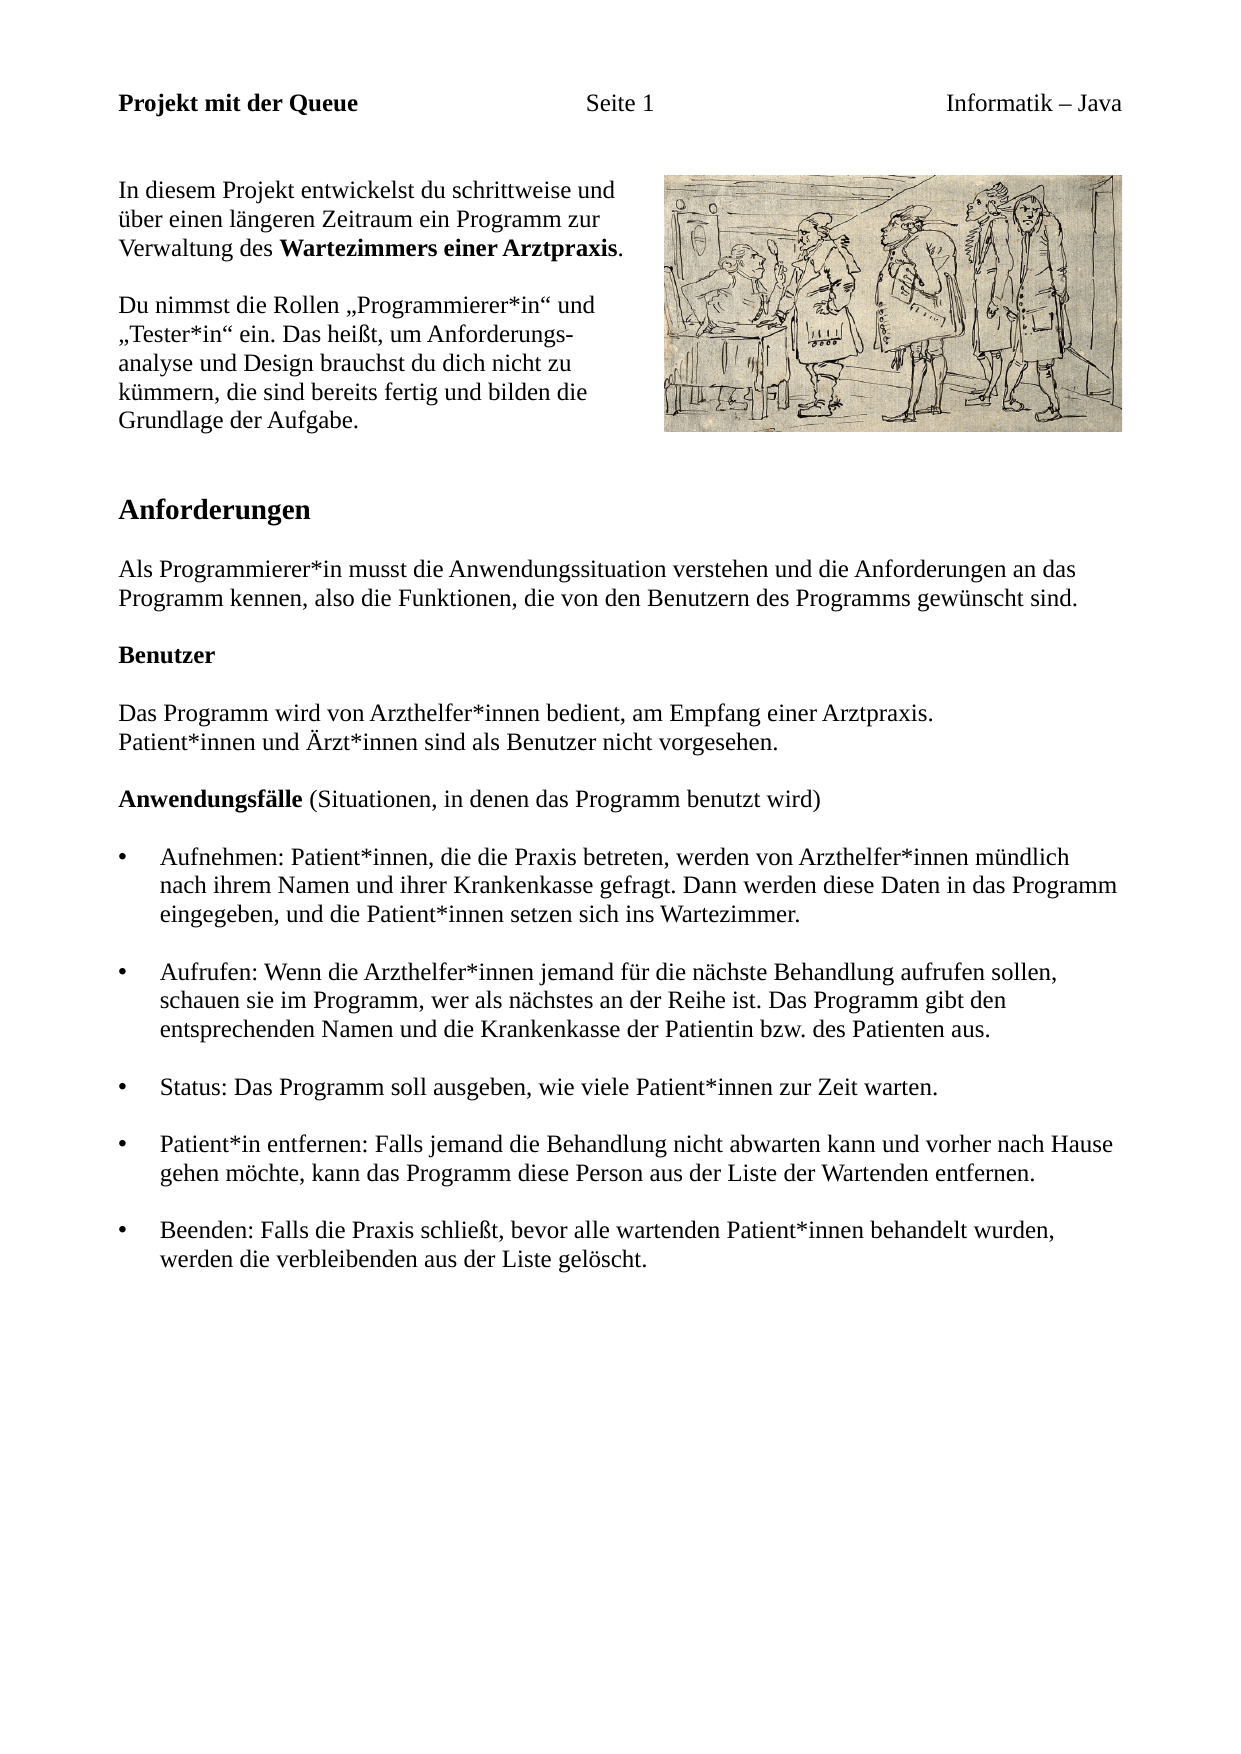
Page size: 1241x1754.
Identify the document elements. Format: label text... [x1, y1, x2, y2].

text Anwendungsfälle (Situationen, in denen das Programm benutzt wird) [118, 784, 1122, 813]
text Das Programm wird von Arzthelfer*innen bedient, am Empfang einer Arztpraxis. [118, 698, 1122, 727]
text Benutzer [118, 640, 1122, 669]
text Du nimmst die Rollen „Programmierer*in“ und „Tester*in“ ein. Das heißt, um Anforderungs-analyse und Design brauchst du dich nicht zu kümmern, die sind bereits fertig und bilden die Grundlage der Aufgabe. [118, 291, 1122, 434]
list Patient*in entfernen: Falls jemand die Behandlung nicht abwarten kann und vorher nach Hause gehen möchte, kann das Programm diese Person aus der Liste der Wartenden entfernen. [118, 1129, 1122, 1187]
list Aufnehmen: Patient*innen, die die Praxis betreten, werden von Arzthelfer*innen mündlich nach ihrem Namen und ihrer Krankenkasse gefragt. Dann werden diese Daten in das Programm eingegeben, und die Patient*innen setzen sich ins Wartezimmer. [118, 842, 1122, 928]
text Patient*innen und Ärzt*innen sind als Benutzer nicht vorgesehen. [118, 727, 1122, 755]
picture [664, 175, 1123, 432]
list Beenden: Falls die Praxis schließt, bevor alle wartenden Patient*innen behandelt wurden, werden die verbleibenden aus der Liste gelöscht. [118, 1215, 1122, 1273]
text Anforderungen [118, 492, 1122, 525]
text In diesem Projekt entwickelst du schrittweise und über einen längeren Zeitraum ein Programm zur Verwaltung des Wartezimmers einer Arztpraxis. [118, 176, 664, 262]
list Status: Das Programm soll ausgeben, wie viele Patient*innen zur Zeit warten. [118, 1072, 1122, 1100]
list Aufrufen: Wenn die Arzthelfer*innen jemand für die nächste Behandlung aufrufen sollen, schauen sie im Programm, wer als nächstes an der Reihe ist. Das Programm gibt den entsprechenden Namen und die Krankenkasse der Patientin bzw. des Patienten aus. [118, 957, 1122, 1043]
text Als Programmierer*in musst die Anwendungssituation verstehen und die Anforderungen an das Programm kennen, also die Funktionen, die von den Benutzern des Programms gewünscht sind. [118, 554, 1122, 612]
